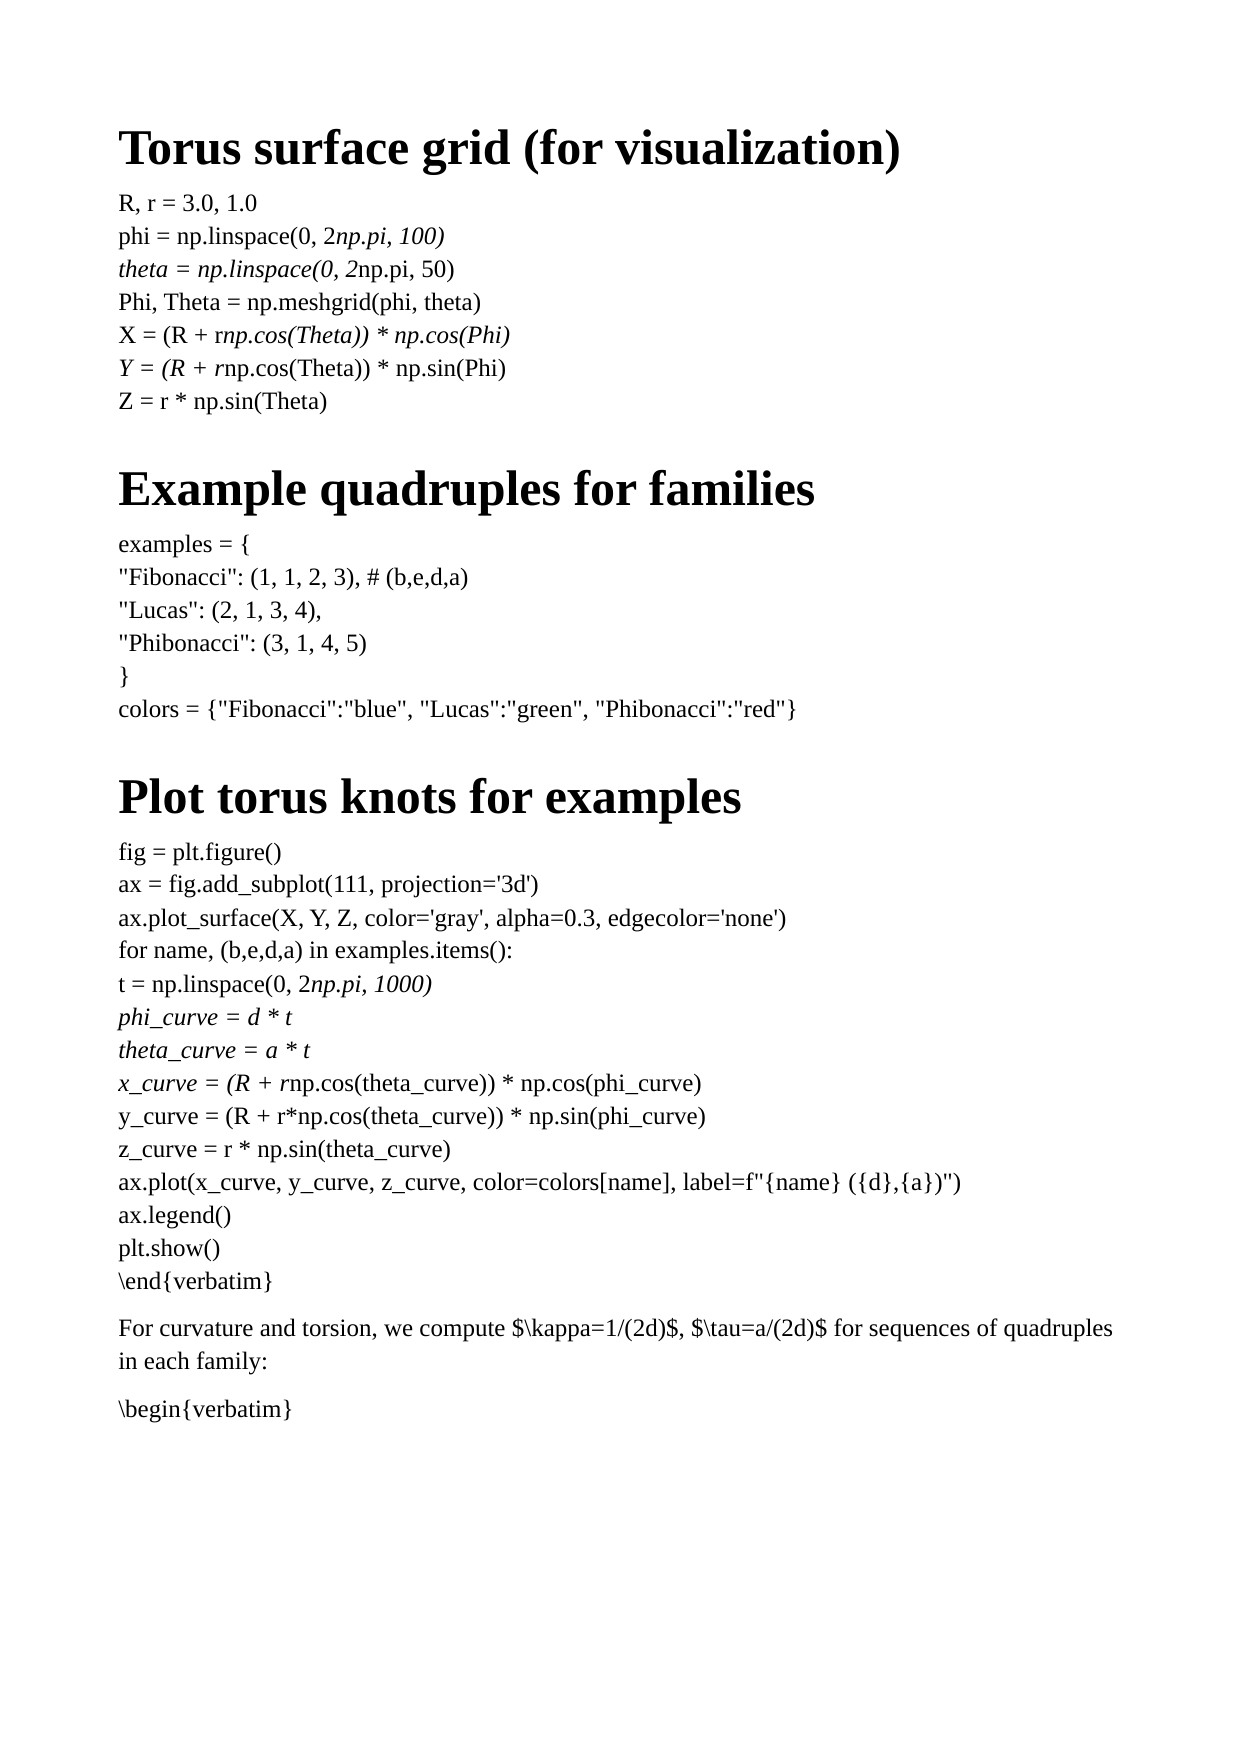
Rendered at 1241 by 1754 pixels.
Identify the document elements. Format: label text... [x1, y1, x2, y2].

text examples = { "Fibonacci": (1, 1, 2, 3), # (b,e,d,a) "Lucas": (2, 1, 3, 4), "Phibonacci": (3, 1, 4, 5) } colors = {"Fibonacci":"blue", "Lucas":"green", "Phibonacci":"red"} [118, 529, 1122, 723]
text \begin{verbatim} [118, 1394, 1122, 1423]
text R, r = 3.0, 1.0 phi = np.linspace(0, 2np.pi, 100) theta = np.linspace(0, 2np.pi, 50) Phi, Theta = np.meshgrid(phi, theta) X = (R + rnp.cos(Theta)) * np.cos(Phi) Y = (R + rnp.cos(Theta)) * np.sin(Phi) Z = r * np.sin(Theta) [118, 188, 1122, 415]
text fig = plt.figure() ax = fig.add_subplot(111, projection='3d') ax.plot_surface(X, Y, Z, color='gray', alpha=0.3, edgecolor='none') for name, (b,e,d,a) in examples.items(): t = np.linspace(0, 2np.pi, 1000) phi_curve = d * t theta_curve = a * t x_curve = (R + rnp.cos(theta_curve)) * np.cos(phi_curve) y_curve = (R + r*np.cos(theta_curve)) * np.sin(phi_curve) z_curve = r * np.sin(theta_curve) ax.plot(x_curve, y_curve, z_curve, color=colors[name], label=f"{name} ({d},{a})") ax.legend() plt.show() \end{verbatim} [118, 837, 1122, 1294]
text For curvature and torsion, we compute $\kappa=1/(2d)$, $\tau=a/(2d)$ for sequences of quadruples in each family: [118, 1313, 1122, 1375]
subtitle Plot torus knots for examples [118, 767, 1122, 824]
subtitle Torus surface grid (for visualization) [118, 118, 1122, 176]
subtitle Example quadruples for families [118, 459, 1122, 516]
